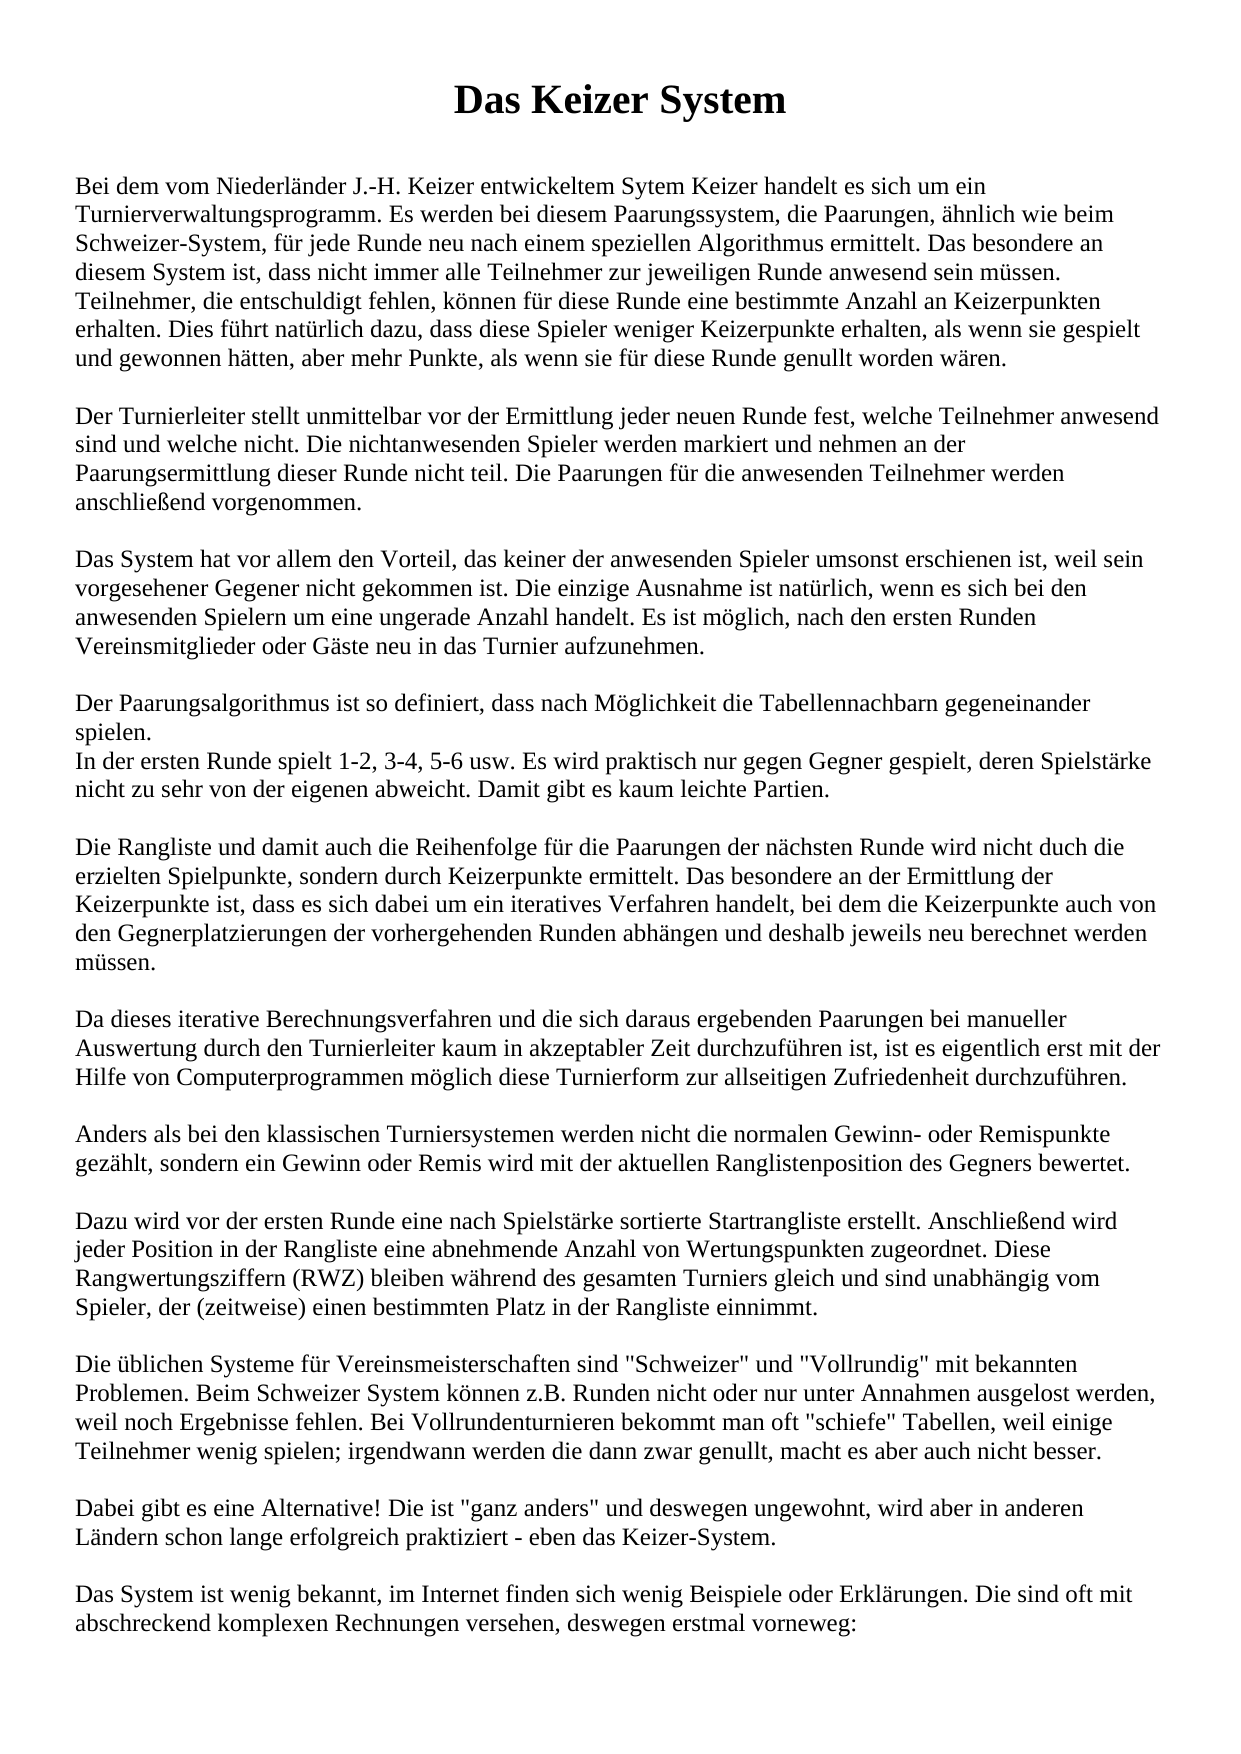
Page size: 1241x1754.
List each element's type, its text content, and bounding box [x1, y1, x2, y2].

text Dabei gibt es eine Alternative! Die ist "ganz anders" und deswegen ungewohnt, wird aber in anderen Ländern schon lange erfolgreich praktiziert - eben das Keizer-System. [75, 1493, 1165, 1551]
text Die Rangliste und damit auch die Reihenfolge für die Paarungen der nächsten Runde wird nicht duch die erzielten Spielpunkte, sondern durch Keizerpunkte ermittelt. Das besondere an der Ermittlung der Keizerpunkte ist, dass es sich dabei um ein iteratives Verfahren handelt, bei dem die Keizerpunkte auch von den Gegnerplatzierungen der vorhergehenden Runden abhängen und deshalb jeweils neu berechnet werden müssen. [75, 832, 1165, 976]
text Der Paarungsalgorithmus ist so definiert, dass nach Möglichkeit die Tabellennachbarn gegeneinander spielen. [75, 688, 1165, 746]
text Da dieses iterative Berechnungsverfahren und die sich daraus ergebenden Paarungen bei manueller Auswertung durch den Turnierleiter kaum in akzeptabler Zeit durchzuführen ist, ist es eigentlich erst mit der Hilfe von Computerprogrammen möglich diese Turnierform zur allseitigen Zufriedenheit durchzuführen. [75, 1004, 1165, 1091]
text Der Turnierleiter stellt unmittelbar vor der Ermittlung jeder neuen Runde fest, welche Teilnehmer anwesend sind und welche nicht. Die nichtanwesenden Spieler werden markiert und nehmen an der Paarungsermittlung dieser Runde nicht teil. Die Paarungen für die anwesenden Teilnehmer werden anschließend vorgenommen. [75, 401, 1165, 516]
text Das System ist wenig bekannt, im Internet finden sich wenig Beispiele oder Erklärungen. Die sind oft mit abschreckend komplexen Rechnungen versehen, deswegen erstmal vorneweg: [75, 1579, 1165, 1637]
text Das Keizer System [75, 75, 1165, 123]
text Das System hat vor allem den Vorteil, das keiner der anwesenden Spieler umsonst erschienen ist, weil sein vorgesehener Gegener nicht gekommen ist. Die einzige Ausnahme ist natürlich, wenn es sich bei den anwesenden Spielern um eine ungerade Anzahl handelt. Es ist möglich, nach den ersten Runden Vereinsmitglieder oder Gäste neu in das Turnier aufzunehmen. [75, 544, 1165, 659]
text Anders als bei den klassischen Turniersystemen werden nicht die normalen Gewinn- oder Remispunkte gezählt, sondern ein Gewinn oder Remis wird mit der aktuellen Ranglistenposition des Gegners bewertet. [75, 1119, 1165, 1177]
text Dazu wird vor der ersten Runde eine nach Spielstärke sortierte Startrangliste erstellt. Anschließend wird jeder Position in der Rangliste eine abnehmende Anzahl von Wertungspunkten zugeordnet. Diese Rangwertungsziffern (RWZ) bleiben während des gesamten Turniers gleich und sind unabhängig vom Spieler, der (zeitweise) einen bestimmten Platz in der Rangliste einnimmt. [75, 1206, 1165, 1321]
text Bei dem vom Niederländer J.-H. Keizer entwickeltem Sytem Keizer handelt es sich um ein Turnierverwaltungsprogramm. Es werden bei diesem Paarungssystem, die Paarungen, ähnlich wie beim Schweizer-System, für jede Runde neu nach einem speziellen Algorithmus ermittelt. Das besondere an diesem System ist, dass nicht immer alle Teilnehmer zur jeweiligen Runde anwesend sein müssen. Teilnehmer, die entschuldigt fehlen, können für diese Runde eine bestimmte Anzahl an Keizerpunkten erhalten. Dies führt natürlich dazu, dass diese Spieler weniger Keizerpunkte erhalten, als wenn sie gespielt und gewonnen hätten, aber mehr Punkte, als wenn sie für diese Runde genullt worden wären. [75, 171, 1165, 372]
text In der ersten Runde spielt 1-2, 3-4, 5-6 usw. Es wird praktisch nur gegen Gegner gespielt, deren Spielstärke nicht zu sehr von der eigenen abweicht. Damit gibt es kaum leichte Partien. [75, 746, 1165, 803]
text Die üblichen Systeme für Vereinsmeisterschaften sind "Schweizer" und "Vollrundig" mit bekannten Problemen. Beim Schweizer System können z.B. Runden nicht oder nur unter Annahmen ausgelost werden, weil noch Ergebnisse fehlen. Bei Vollrundenturnieren bekommt man oft "schiefe" Tabellen, weil einige Teilnehmer wenig spielen; irgendwann werden die dann zwar genullt, macht es aber auch nicht besser. [75, 1349, 1165, 1464]
